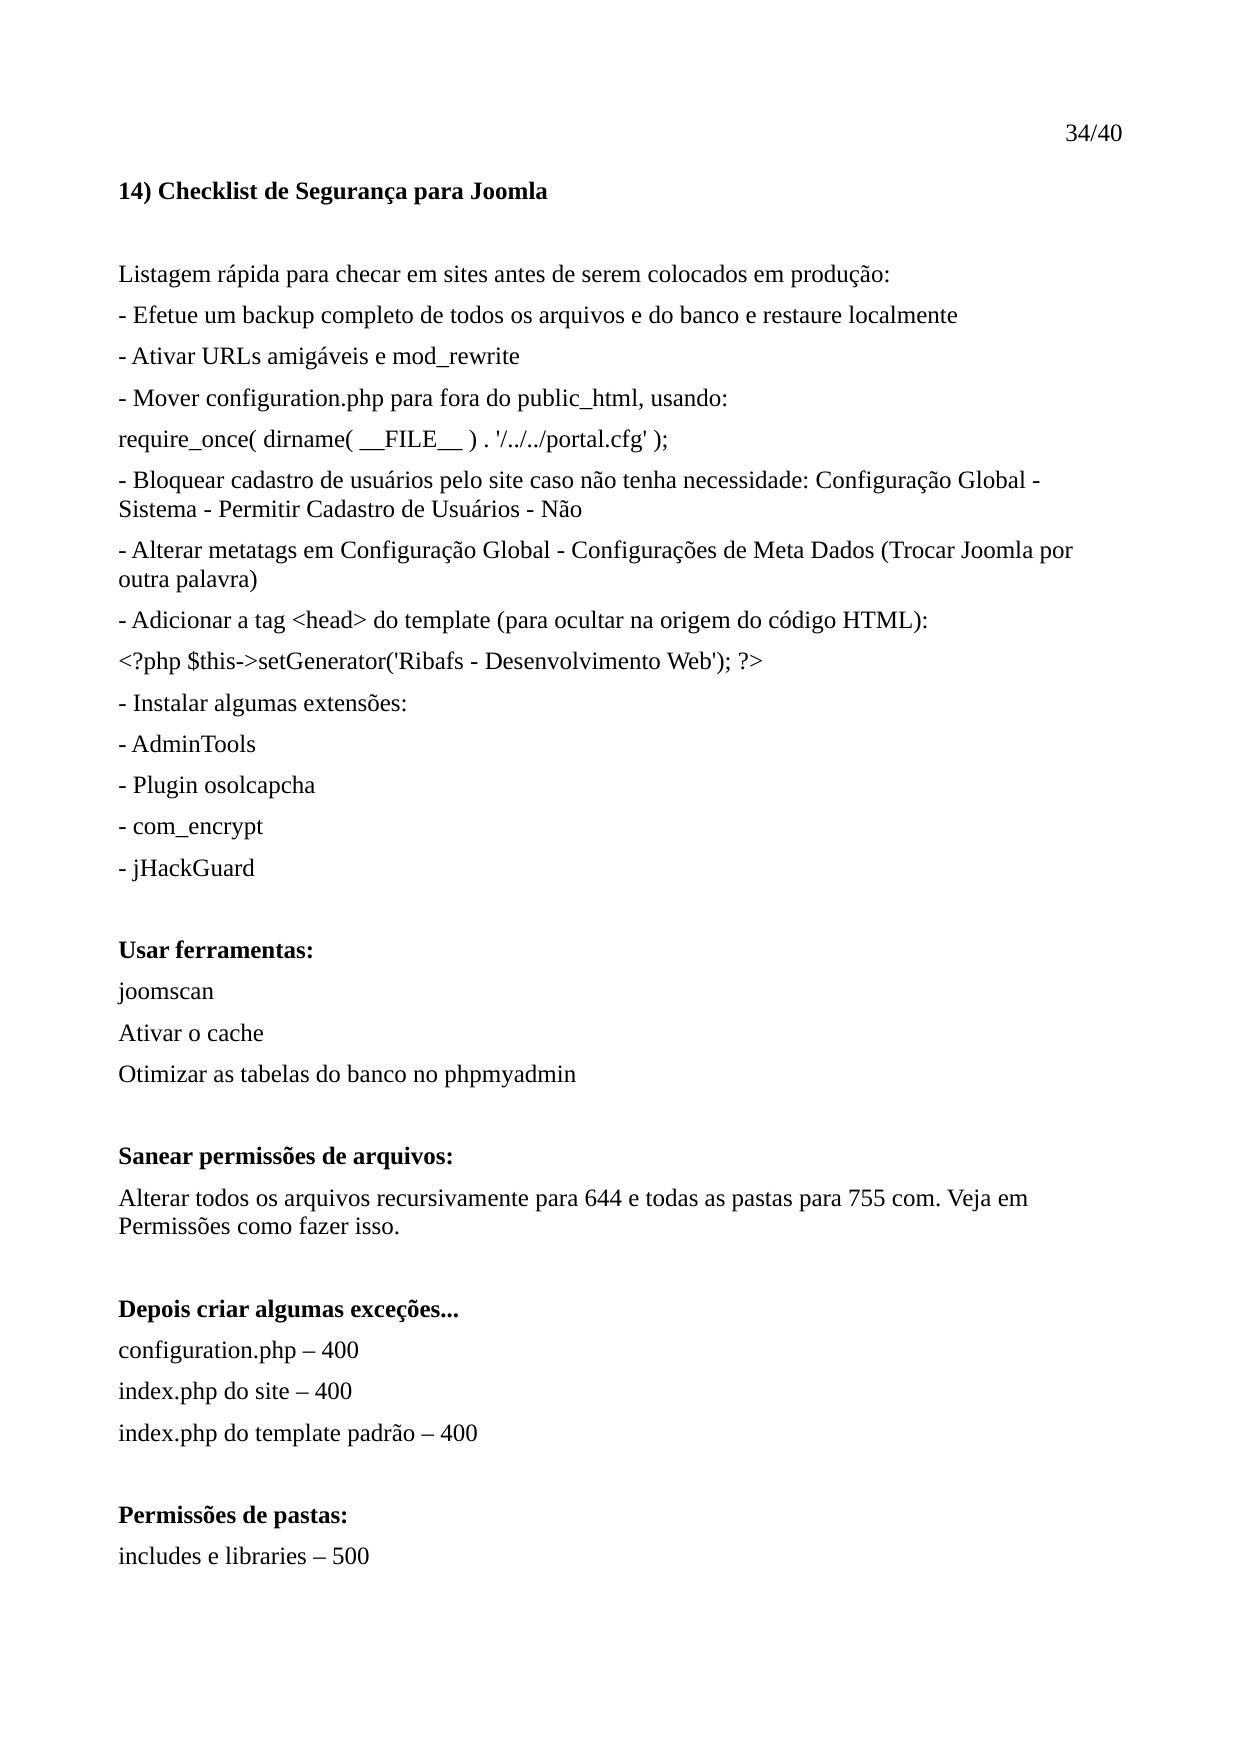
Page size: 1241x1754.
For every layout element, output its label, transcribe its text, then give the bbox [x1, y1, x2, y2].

text Depois criar algumas exceções... [118, 1294, 1122, 1323]
text Listagem rápida para checar em sites antes de serem colocados em produção: [118, 259, 1122, 288]
text joomscan [118, 976, 1122, 1005]
text Ativar o cache [118, 1018, 1122, 1046]
text - Bloquear cadastro de usuários pelo site caso não tenha necessidade: Configuração Global - Sistema - Permitir Cadastro de Usuários - Não [118, 465, 1122, 523]
text - Instalar algumas extensões: [118, 688, 1122, 716]
text - com_encrypt [118, 811, 1122, 840]
text Permissões de pastas: [118, 1500, 1122, 1529]
text - jHackGuard [118, 853, 1122, 881]
text Usar ferramentas: [118, 935, 1122, 964]
text require_once( dirname( __FILE__ ) . '/../../portal.cfg' ); [118, 424, 1122, 453]
text - Ativar URLs amigáveis e mod_rewrite [118, 341, 1122, 370]
text - Mover configuration.php para fora do public_html, usando: [118, 383, 1122, 411]
text - AdminTools [118, 729, 1122, 758]
text <?php $this->setGenerator('Ribafs - Desenvolvimento Web'); ?> [118, 646, 1122, 675]
text Otimizar as tabelas do banco no phpmyadmin [118, 1059, 1122, 1088]
text - Efetue um backup completo de todos os arquivos e do banco e restaure localmente [118, 300, 1122, 329]
text Sanear permissões de arquivos: [118, 1141, 1122, 1170]
text includes e libraries – 500 [118, 1541, 1122, 1570]
text - Alterar metatags em Configuração Global - Configurações de Meta Dados (Trocar Joomla por outra palavra) [118, 535, 1122, 593]
text - Adicionar a tag <head> do template (para ocultar na origem do código HTML): [118, 605, 1122, 634]
text - Plugin osolcapcha [118, 770, 1122, 799]
text index.php do template padrão – 400 [118, 1418, 1122, 1446]
text Alterar todos os arquivos recursivamente para 644 e todas as pastas para 755 com. Veja em Permissões como fazer isso. [118, 1183, 1122, 1240]
text index.php do site – 400 [118, 1376, 1122, 1405]
text 14) Checklist de Segurança para Joomla [118, 176, 1122, 205]
text configuration.php – 400 [118, 1335, 1122, 1364]
